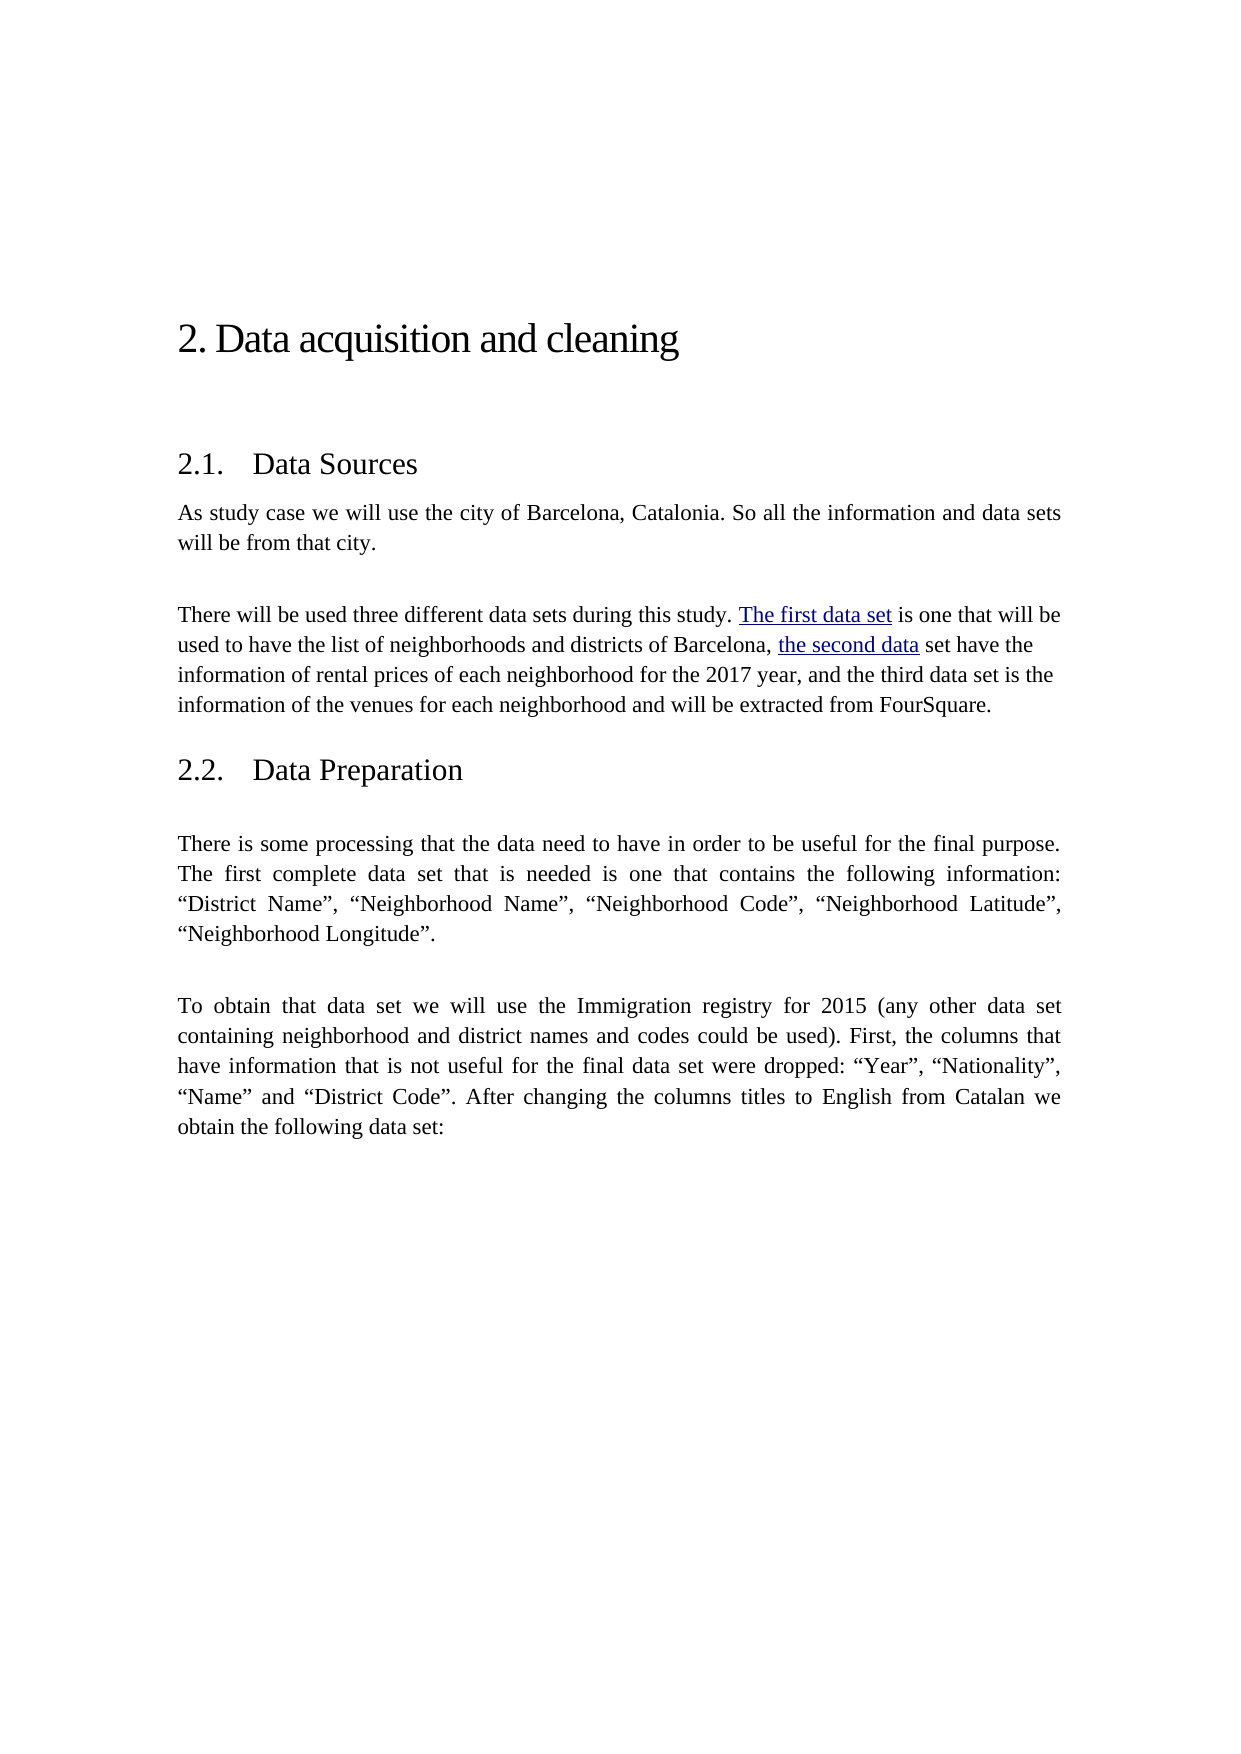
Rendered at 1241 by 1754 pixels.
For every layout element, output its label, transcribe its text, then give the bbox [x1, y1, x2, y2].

text There is some processing that the data need to have in order to be useful for the final purpose. The first complete data set that is needed is one that contains the following information: “District Name”, “Neighborhood Name”, “Neighborhood Code”, “Neighborhood Latitude”, “Neighborhood Longitude”. [177, 829, 1063, 947]
text To obtain that data set we will use the Immigration registry for 2015 (any other data set containing neighborhood and district names and codes could be used). First, the columns that have information that is not useful for the final data set were dropped: “Year”, “Nationality”, “Name” and “District Code”. After changing the columns titles to English from Catalan we obtain the following data set: [177, 992, 1063, 1139]
list Data acquisition and cleaning [177, 314, 1063, 362]
list Data Sources [177, 445, 1063, 481]
text As study case we will use the city of Barcelona, Catalonia. So all the information and data sets will be from that city. [177, 499, 1063, 555]
list Data Preparation [177, 751, 1063, 787]
text There will be used three different data sets during this study. The first data set is one that will be used to have the list of neighborhoods and districts of Barcelona, the second data set have the information of rental prices of each neighborhood for the 2017 year, and the third data set is the information of the venues for each neighborhood and will be extracted from FourSquare. [177, 601, 1063, 718]
